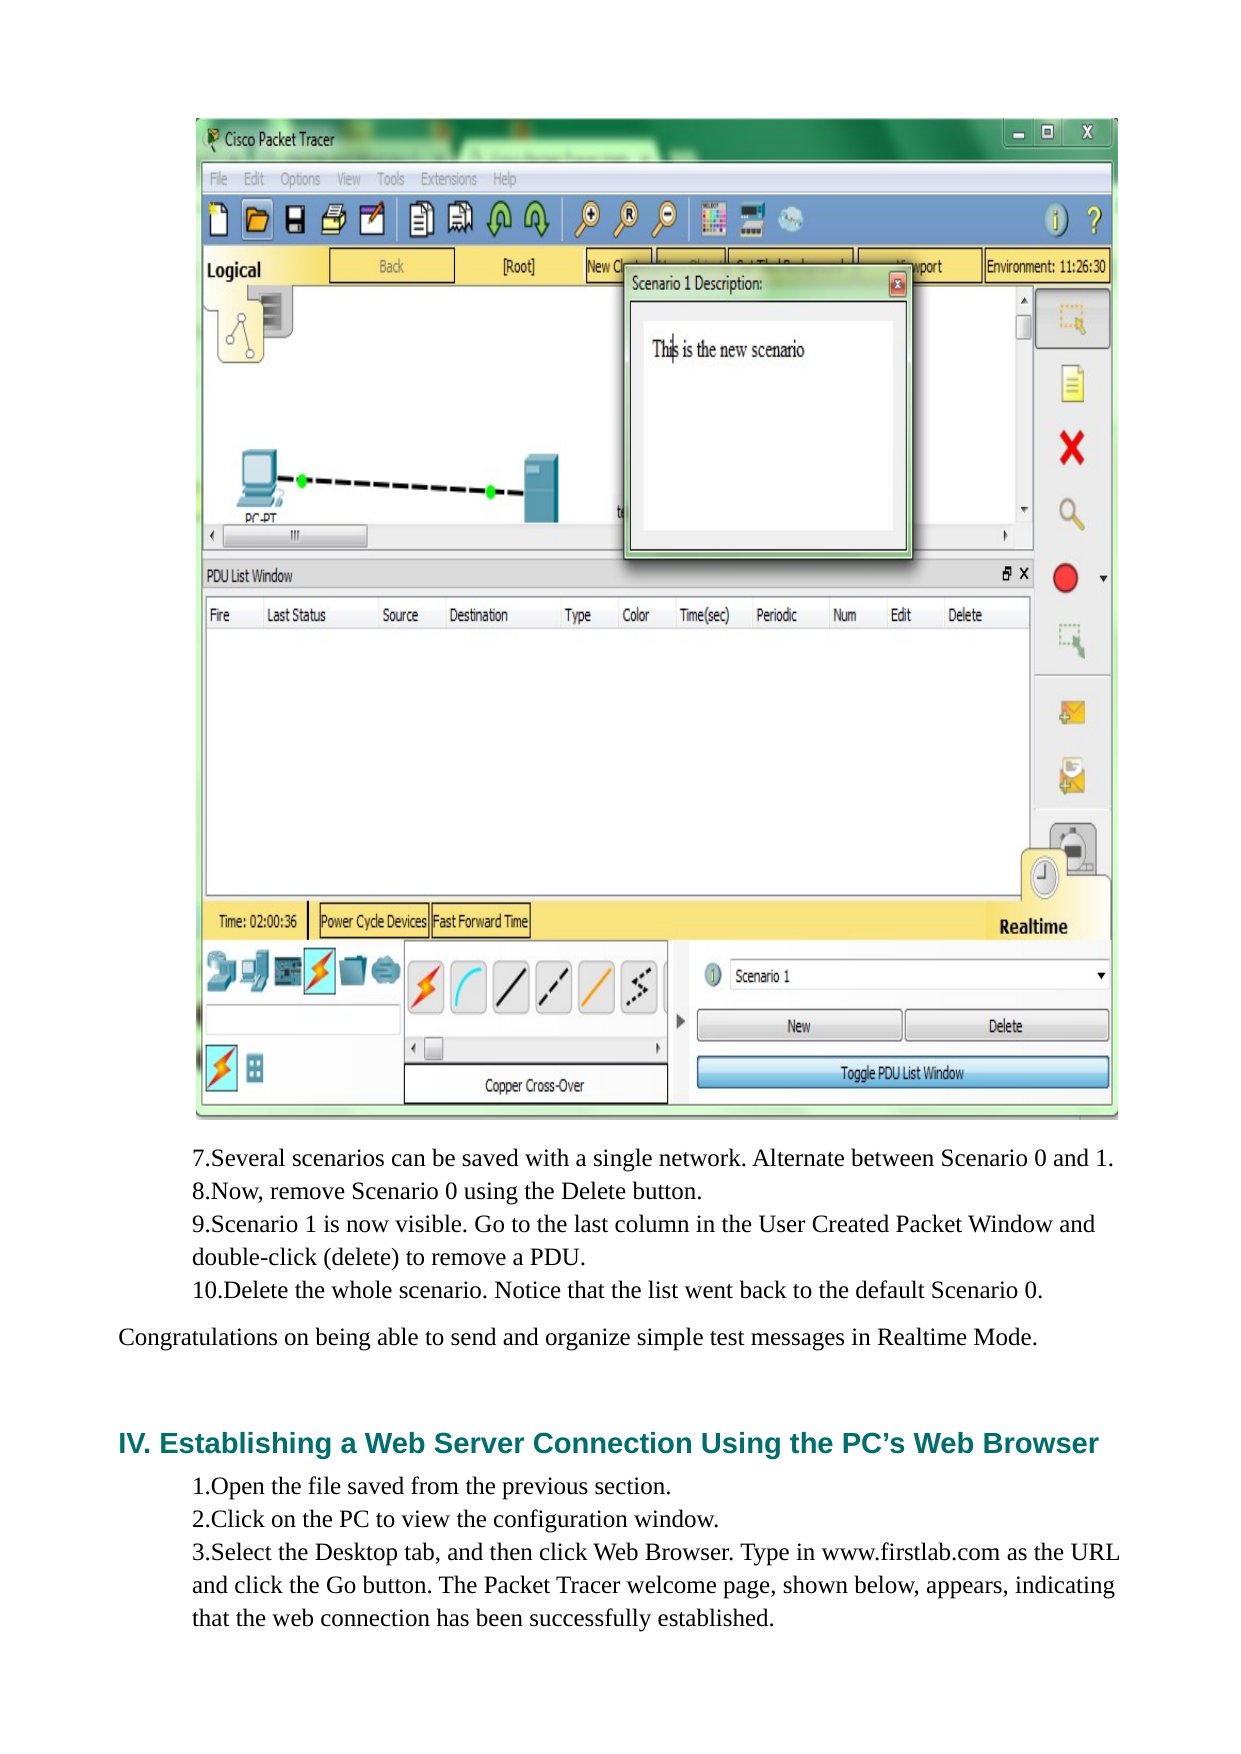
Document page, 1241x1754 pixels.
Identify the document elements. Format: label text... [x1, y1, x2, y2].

text Congratulations on being able to send and organize simple test messages in Realtime Mode. [118, 1322, 1122, 1351]
list Delete the whole scenario. Notice that the list went back to the default Scenario 0. [118, 1275, 1122, 1303]
list Select the Desktop tab, and then click Web Browser. Type in www.firstlab.com as the URL and click the Go button. The Packet Tracer welcome page, shown below, appears, indicating that the web connection has been successfully established. [118, 1537, 1122, 1632]
picture [195, 118, 1119, 1120]
list Several scenarios can be saved with a single network. Alternate between Scenario 0 and 1. [118, 1143, 1122, 1171]
list Now, remove Scenario 0 using the Delete button. [118, 1176, 1122, 1204]
text IV. Establishing a Web Server Connection Using the PC’s Web Browser [118, 1426, 1122, 1459]
list Open the file saved from the previous section. [118, 1471, 1122, 1499]
list Click on the PC to view the configuration window. [118, 1504, 1122, 1532]
list Scenario 1 is now visible. Go to the last column in the User Created Packet Window and double-click (delete) to remove a PDU. [118, 1209, 1122, 1271]
